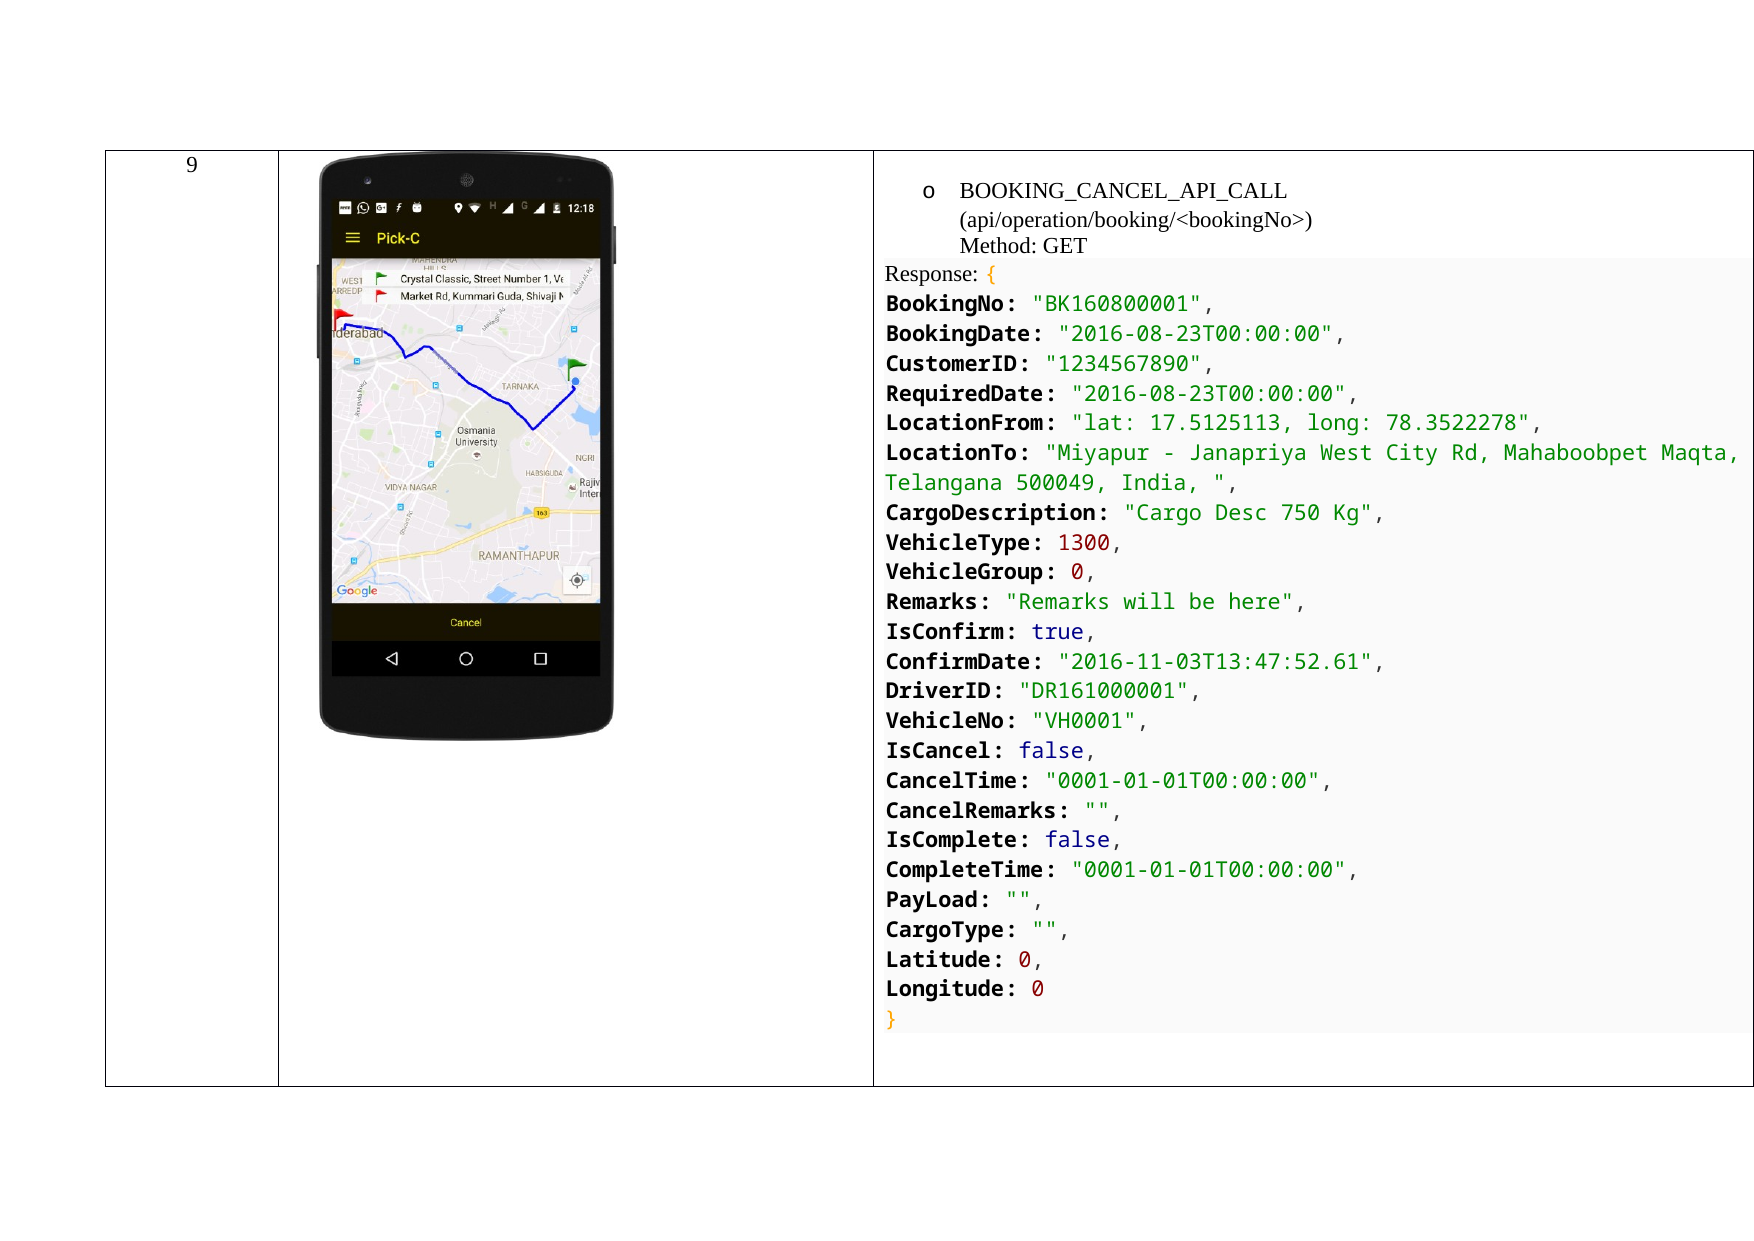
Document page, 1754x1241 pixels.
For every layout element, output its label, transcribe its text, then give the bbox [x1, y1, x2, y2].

table_cell 9 [106, 151, 278, 1086]
table_cell BOOKING_CANCEL_API_CALL (api/operation/booking/<bookingNo>) Method: GET Response: { "BookingNo": "BK160800001", "BookingDate": "2016-08-23T00:00:00", "CustomerID": "1234567890", "RequiredDate": "2016-08-23T00:00:00", "LocationFrom": "lat: 17.5125113, long: 78.3522278", "LocationTo": "Miyapur - Janapriya West City Rd, Mahaboobpet Maqta, Miyapur, Hyderabad, Telangana 500049, India, ", "CargoDescription": "Cargo Desc 750 Kg", "VehicleType": 1300, "VehicleGroup": 0, "Remarks": "Remarks will be here", "IsConfirm": true, "ConfirmDate": "2016-11-03T13:47:52.61", "DriverID": "DR161000001", "VehicleNo": "VH0001", "IsCancel": false, "CancelTime": "0001-01-01T00:00:00", "CancelRemarks": "", "IsComplete": false, "CompleteTime": "0001-01-01T00:00:00", "PayLoad": "", "CargoType": "", "Latitude": 0, "Longitude": 0 } BOOKING_INFO_IS_CONFIRM_API_CALL_BASED_ON_BOOKING_NO (api/operation/booking/isconfirm/<bookingNo>) Method: GET Response: { isConfirm: true, driverId: '', vehicleNo: '', driverName: '', driverImage: '', latitude: '', longitude: '' } [874, 151, 1753, 1086]
picture [289, 151, 643, 741]
table_cell [279, 151, 873, 1086]
